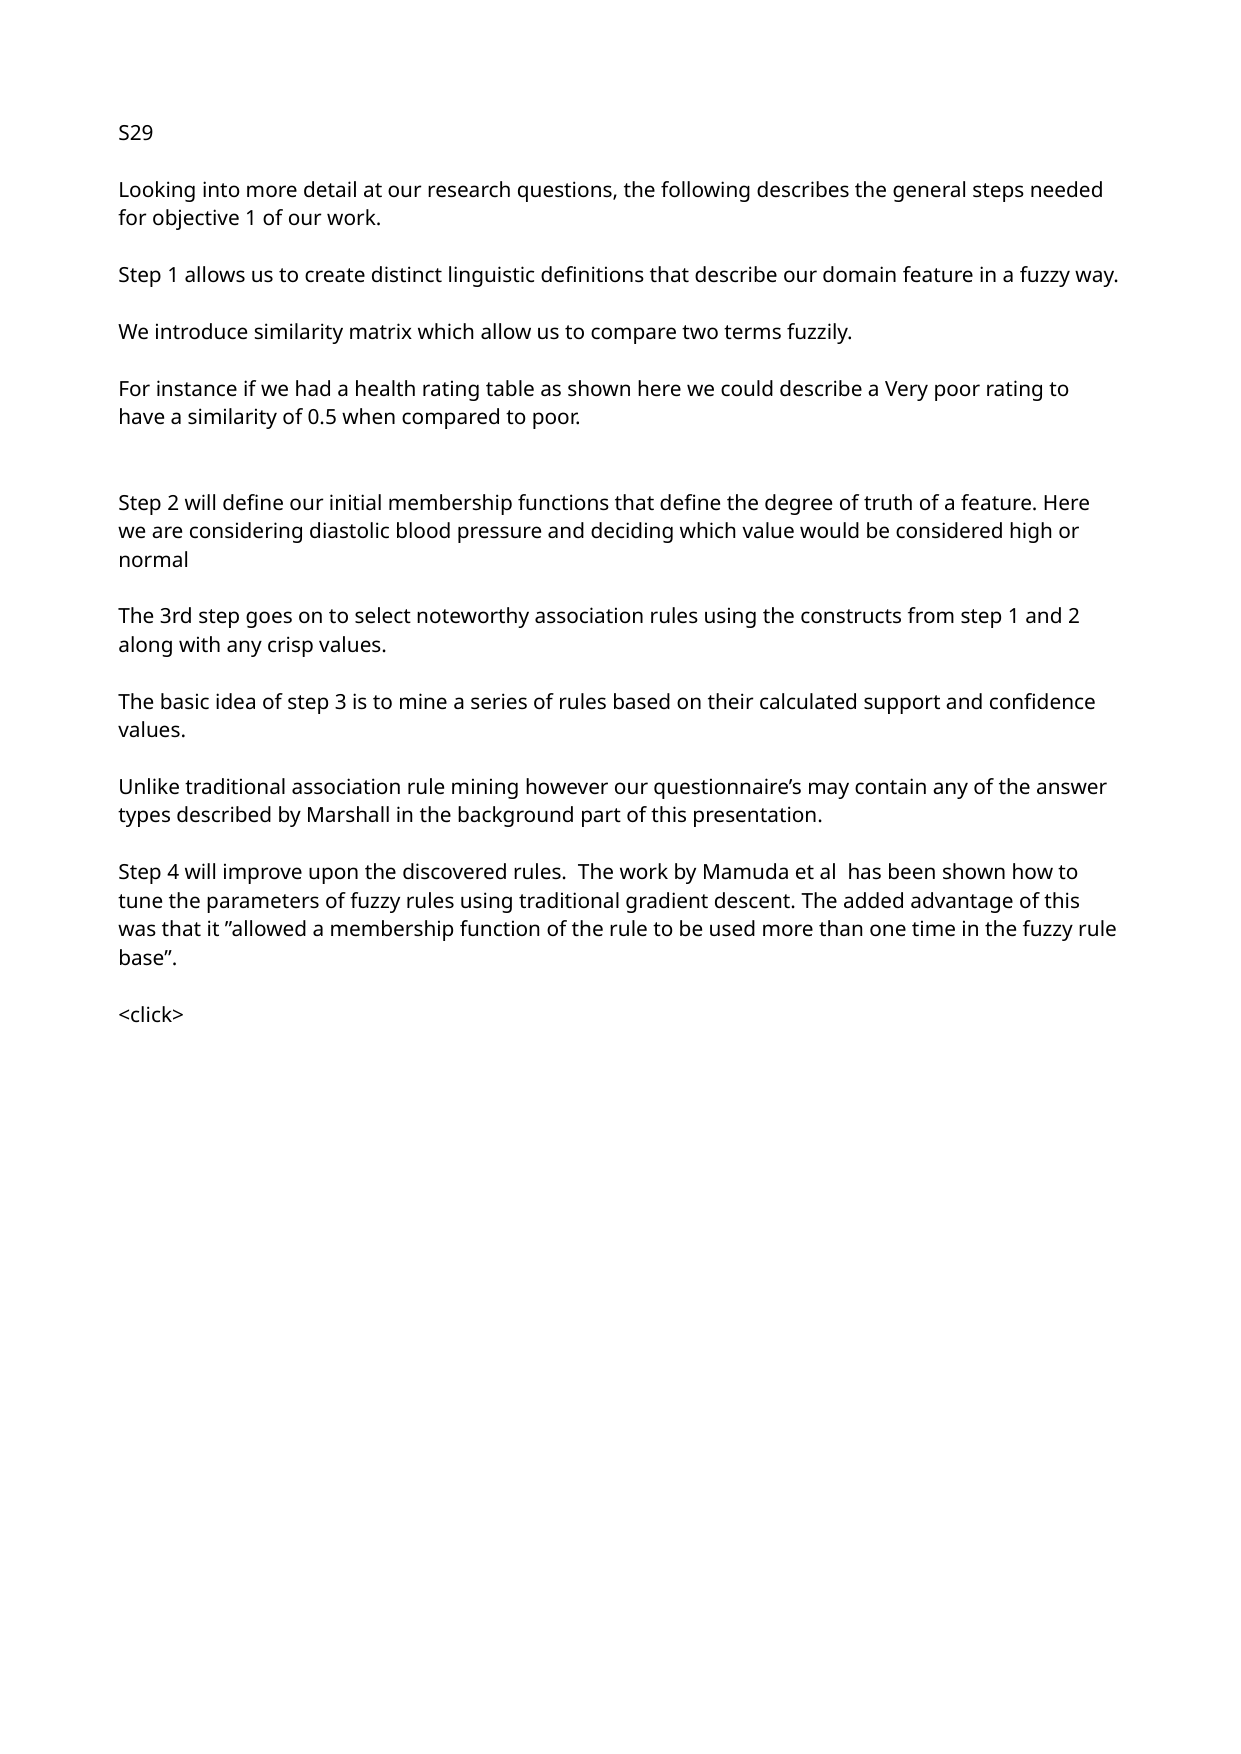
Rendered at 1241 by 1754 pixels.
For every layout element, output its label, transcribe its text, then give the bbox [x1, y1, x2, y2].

text For instance if we had a health rating table as shown here we could describe a Very poor rating to have a similarity of 0.5 when compared to poor. [118, 374, 1122, 431]
text The basic idea of step 3 is to mine a series of rules based on their calculated support and confidence values. [118, 687, 1122, 744]
text <click> [118, 1000, 1122, 1028]
text Looking into more detail at our research questions, the following describes the general steps needed for objective 1 of our work. [118, 175, 1122, 232]
text We introduce similarity matrix which allow us to compare two terms fuzzily. [118, 317, 1122, 346]
text Step 1 allows us to create distinct linguistic definitions that describe our domain feature in a fuzzy way. [118, 260, 1122, 289]
text Step 4 will improve upon the discovered rules. The work by Mamuda et al has been shown how to tune the parameters of fuzzy rules using traditional gradient descent. The added advantage of this was that it ”allowed a membership function of the rule to be used more than one time in the fuzzy rule base”. [118, 857, 1122, 971]
text S29 [118, 118, 1122, 147]
text Step 2 will define our initial membership functions that define the degree of truth of a feature. Here we are considering diastolic blood pressure and deciding which value would be considered high or normal [118, 488, 1122, 573]
text The 3rd step goes on to select noteworthy association rules using the constructs from step 1 and 2 along with any crisp values. [118, 602, 1122, 658]
text Unlike traditional association rule mining however our questionnaire’s may contain any of the answer types described by Marshall in the background part of this presentation. [118, 772, 1122, 829]
